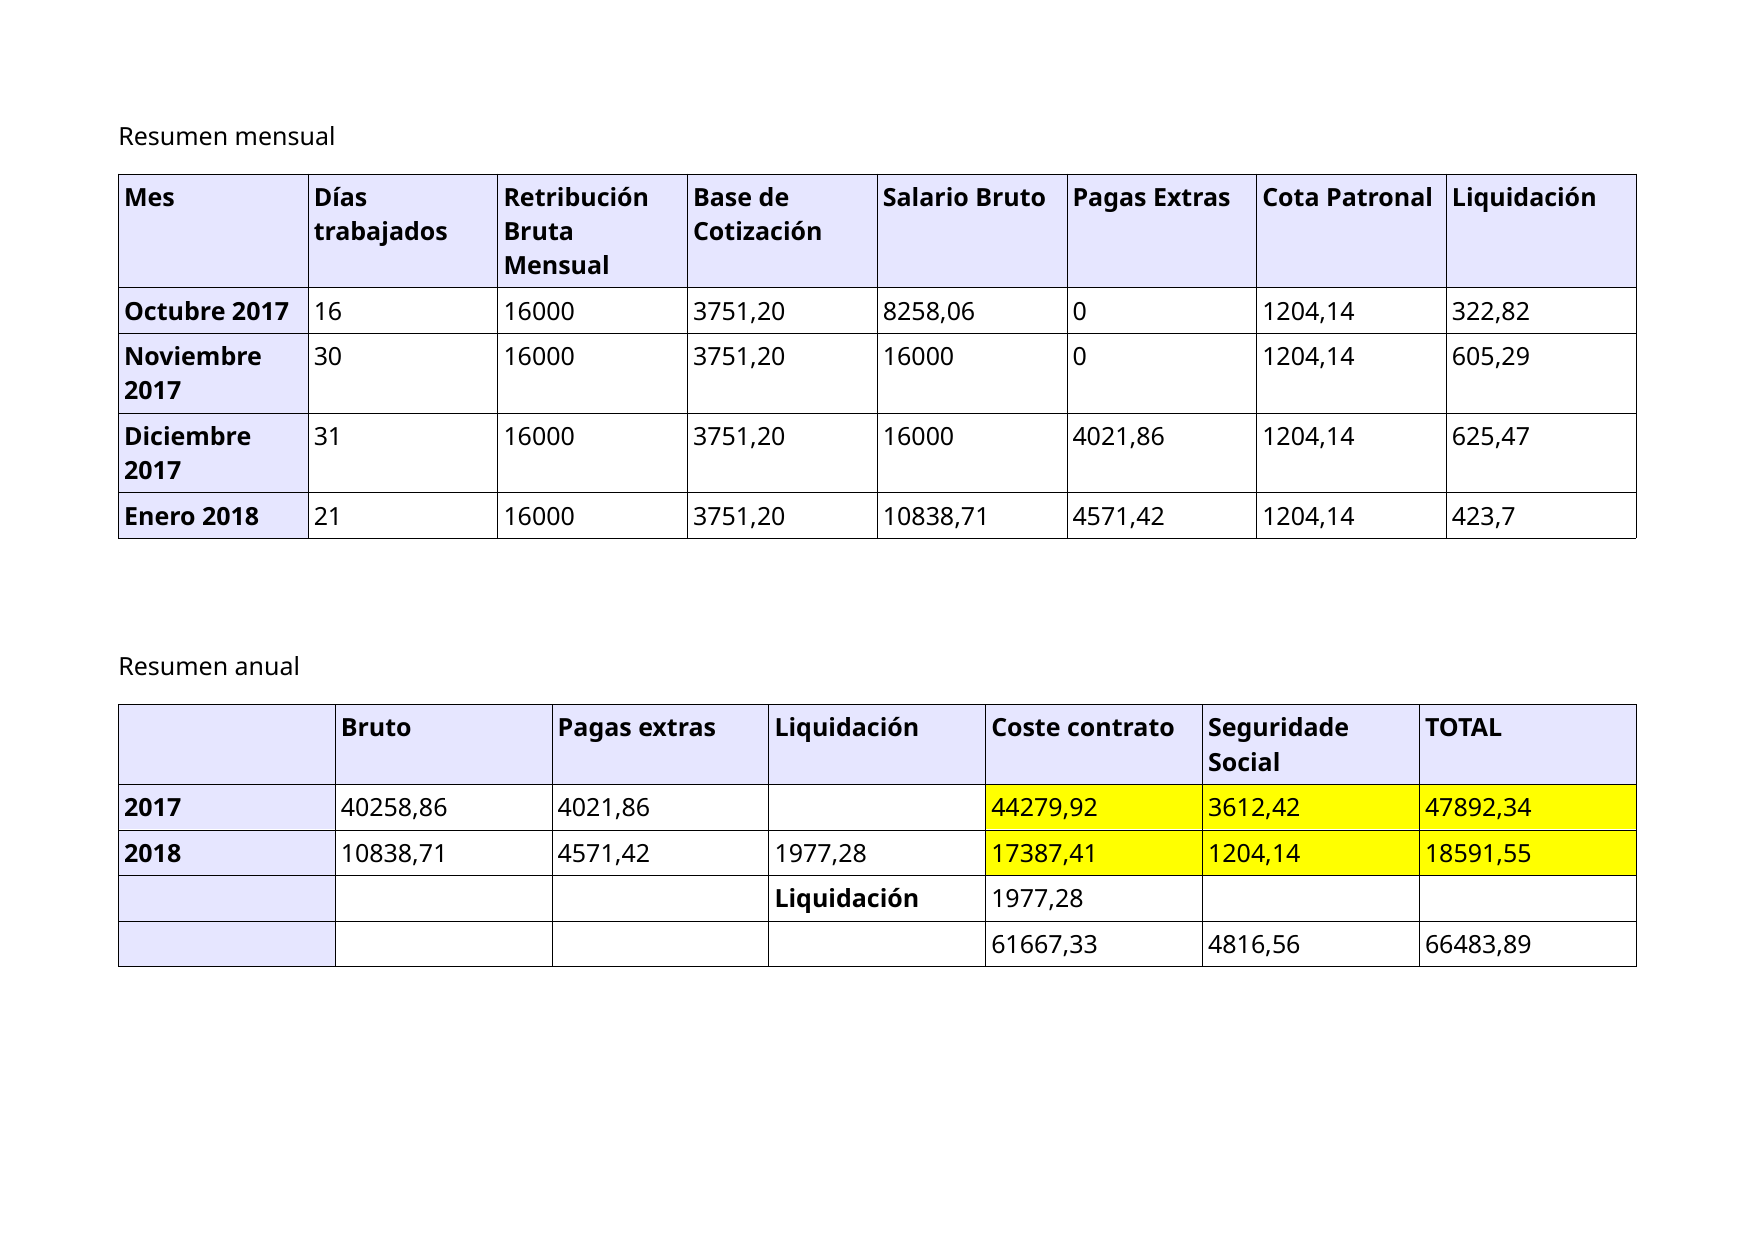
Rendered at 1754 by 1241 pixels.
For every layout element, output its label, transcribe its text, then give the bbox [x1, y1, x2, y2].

table_cell 4816,56 [1203, 922, 1419, 966]
table_header Bruto [336, 705, 552, 784]
table_cell [336, 922, 552, 966]
table_cell 1977,28 [986, 876, 1202, 921]
table_cell 16000 [498, 334, 687, 413]
table_cell 21 [309, 493, 497, 538]
table_cell 17387,41 [986, 831, 1202, 875]
table_cell 16000 [498, 493, 687, 538]
table_cell 4021,86 [1068, 414, 1256, 492]
table_cell 10838,71 [878, 493, 1067, 538]
table_header [119, 705, 335, 784]
table_cell [1420, 876, 1636, 921]
table_cell 0 [1068, 334, 1256, 413]
table_cell 4571,42 [1068, 493, 1256, 538]
table_cell 3751,20 [688, 414, 877, 492]
table_cell 3612,42 [1203, 785, 1419, 829]
table_cell 605,29 [1447, 334, 1636, 413]
table_cell 1204,14 [1203, 831, 1419, 875]
table_header Liquidación [1447, 175, 1636, 287]
table_cell [769, 922, 985, 966]
table_cell [769, 785, 985, 829]
table_cell 40258,86 [336, 785, 552, 829]
table_cell 44279,92 [986, 785, 1202, 829]
table_header Pagas Extras [1068, 175, 1256, 287]
table_header Cota Patronal [1257, 175, 1446, 287]
table_cell 2018 [119, 831, 335, 875]
table_cell Liquidación [769, 876, 985, 921]
table_cell 3751,20 [688, 493, 877, 538]
table_cell 16000 [498, 414, 687, 492]
table_cell Enero 2018 [119, 493, 308, 538]
table_header TOTAL [1420, 705, 1636, 784]
table_cell 30 [309, 334, 497, 413]
table_cell 1204,14 [1257, 493, 1446, 538]
table_cell 16000 [878, 414, 1067, 492]
table_cell 18591,55 [1420, 831, 1636, 875]
table_cell 4021,86 [553, 785, 768, 829]
table_header Seguridade Social [1203, 705, 1419, 784]
table_cell [553, 922, 768, 966]
table_cell 625,47 [1447, 414, 1636, 492]
table_cell 10838,71 [336, 831, 552, 875]
table_cell [553, 876, 768, 921]
table_cell 47892,34 [1420, 785, 1636, 829]
table_cell 16000 [498, 288, 687, 333]
table_cell 61667,33 [986, 922, 1202, 966]
table_header Salario Bruto [878, 175, 1067, 287]
text Resumen anual [118, 649, 1636, 683]
table_cell 31 [309, 414, 497, 492]
table_cell 16 [309, 288, 497, 333]
table_header Días trabajados [309, 175, 497, 287]
table_cell [1203, 876, 1419, 921]
table_cell [336, 876, 552, 921]
table_cell Noviembre 2017 [119, 334, 308, 413]
table_cell 66483,89 [1420, 922, 1636, 966]
table_cell 1204,14 [1257, 334, 1446, 413]
table_header Coste contrato [986, 705, 1202, 784]
table_cell [119, 922, 335, 966]
table_cell 322,82 [1447, 288, 1636, 333]
table_cell Octubre 2017 [119, 288, 308, 333]
table_cell 1977,28 [769, 831, 985, 875]
table_cell 0 [1068, 288, 1256, 333]
table_cell 4571,42 [553, 831, 768, 875]
table_cell [119, 876, 335, 921]
table_cell 1204,14 [1257, 288, 1446, 333]
table_header Liquidación [769, 705, 985, 784]
table_cell 16000 [878, 334, 1067, 413]
table_cell 8258,06 [878, 288, 1067, 333]
table_cell 423,7 [1447, 493, 1636, 538]
table_cell Diciembre 2017 [119, 414, 308, 492]
text Resumen mensual [118, 118, 1636, 152]
table_cell 3751,20 [688, 288, 877, 333]
table_cell 1204,14 [1257, 414, 1446, 492]
table_header Base de Cotización [688, 175, 877, 287]
table_header Retribución Bruta Mensual [498, 175, 687, 287]
table_header Mes [119, 175, 308, 287]
table_header Pagas extras [553, 705, 768, 784]
table_cell 3751,20 [688, 334, 877, 413]
table_cell 2017 [119, 785, 335, 829]
